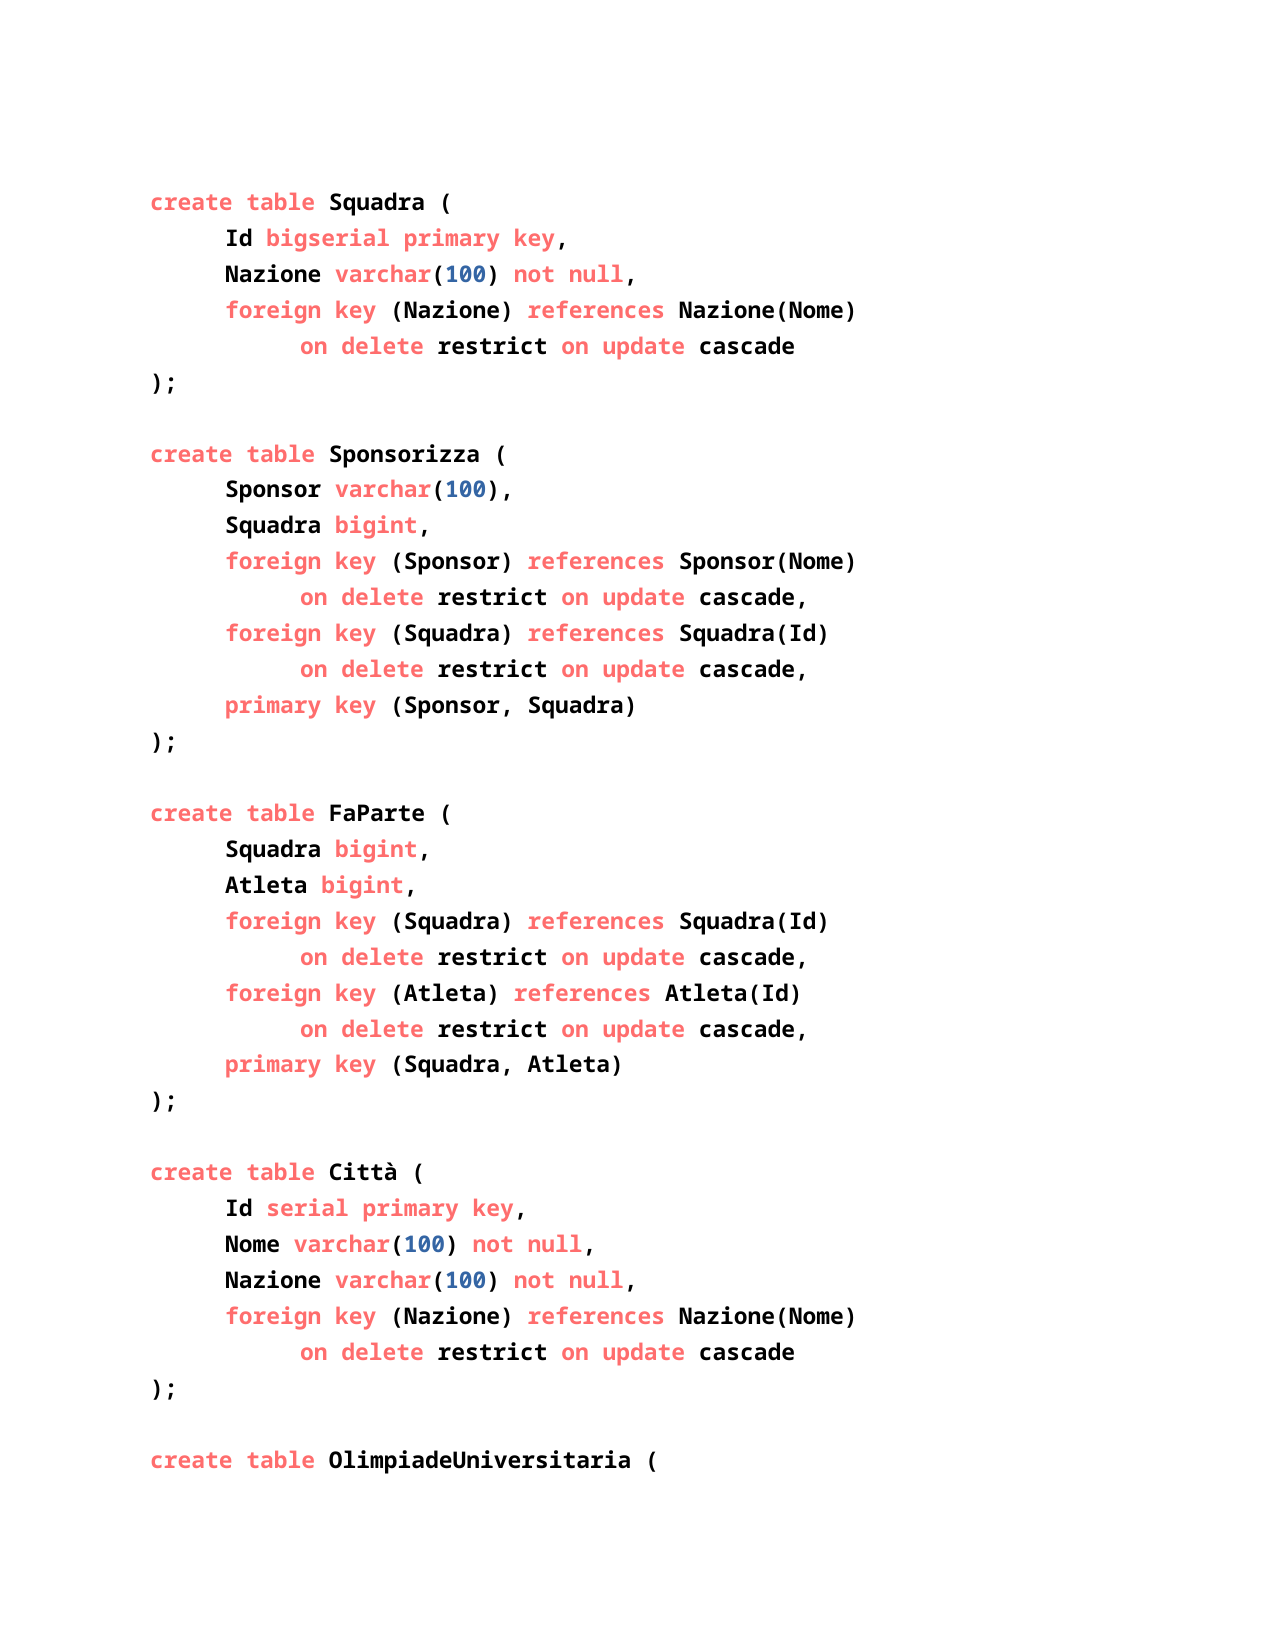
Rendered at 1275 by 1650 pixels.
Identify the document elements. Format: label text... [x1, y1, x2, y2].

text create table Squadra ( Id bigserial primary key, Nazione varchar(100) not null, foreign key (Nazione) references Nazione(Nome) on delete restrict on update cascade ); create table Sponsorizza ( Sponsor varchar(100), Squadra bigint, foreign key (Sponsor) references Sponsor(Nome) on delete restrict on update cascade, foreign key (Squadra) references Squadra(Id) on delete restrict on update cascade, primary key (Sponsor, Squadra) ); create table FaParte ( Squadra bigint, Atleta bigint, foreign key (Squadra) references Squadra(Id) on delete restrict on update cascade, foreign key (Atleta) references Atleta(Id) on delete restrict on update cascade, primary key (Squadra, Atleta) ); create table Città ( Id serial primary key, Nome varchar(100) not null, Nazione varchar(100) not null, foreign key (Nazione) references Nazione(Nome) on delete restrict on update cascade ); create table OlimpiadeUniversitaria ( [150, 150, 1125, 1475]
